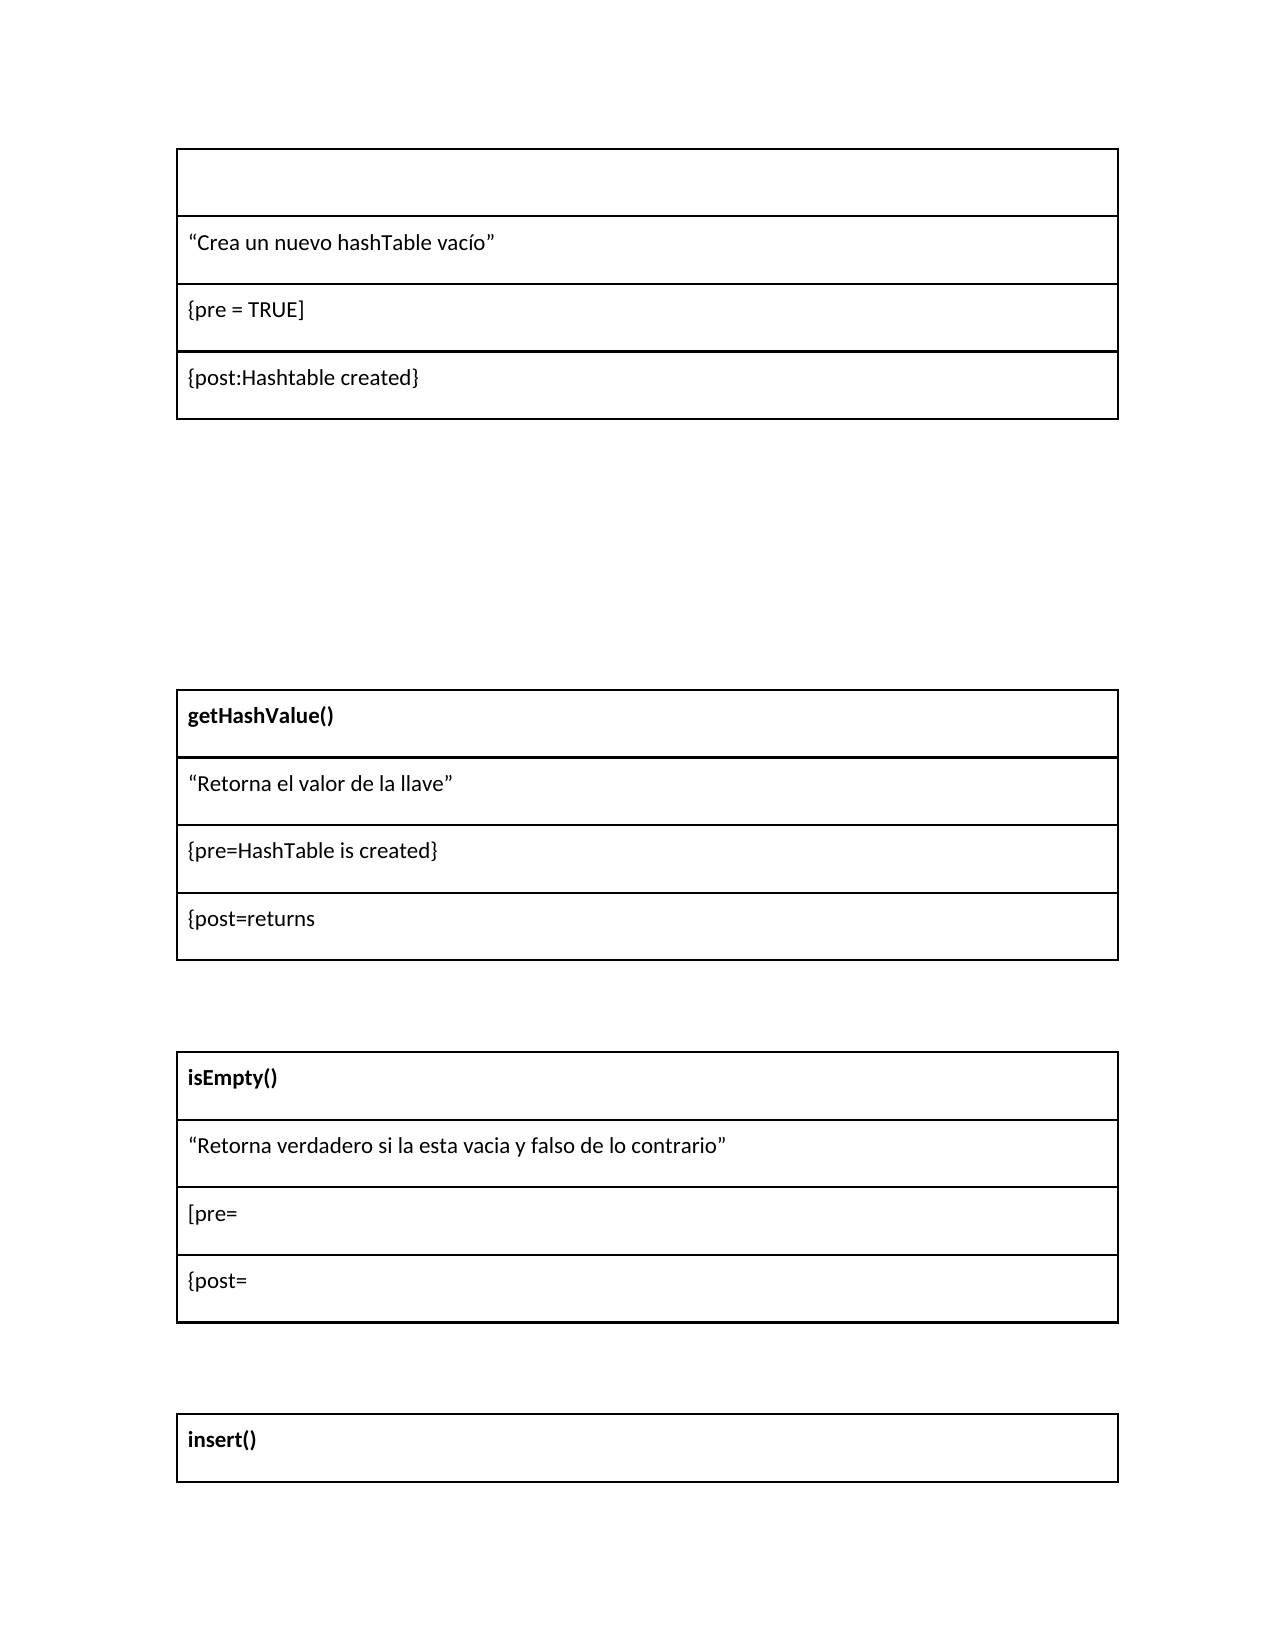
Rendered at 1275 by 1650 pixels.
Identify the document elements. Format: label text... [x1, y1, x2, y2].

table_cell [pre= [178, 1188, 1117, 1254]
table_cell “Crea un nuevo hashTable vacío” [178, 217, 1117, 283]
table_cell {post=returns [178, 894, 1117, 959]
table_header getHashValue() [178, 691, 1117, 756]
table_cell {post= [178, 1256, 1117, 1321]
table_cell {pre=HashTable is created} [178, 826, 1117, 892]
table_cell {pre = TRUE] [178, 285, 1117, 350]
table_cell “Retorna verdadero si la esta vacia y falso de lo contrario” [178, 1121, 1117, 1186]
table_header isEmpty() [178, 1053, 1117, 1118]
table_header [178, 150, 1117, 215]
table_header insert() [178, 1415, 1117, 1481]
table_cell “Retorna el valor de la llave” [178, 759, 1117, 824]
table_cell {post:Hashtable created} [178, 353, 1117, 418]
